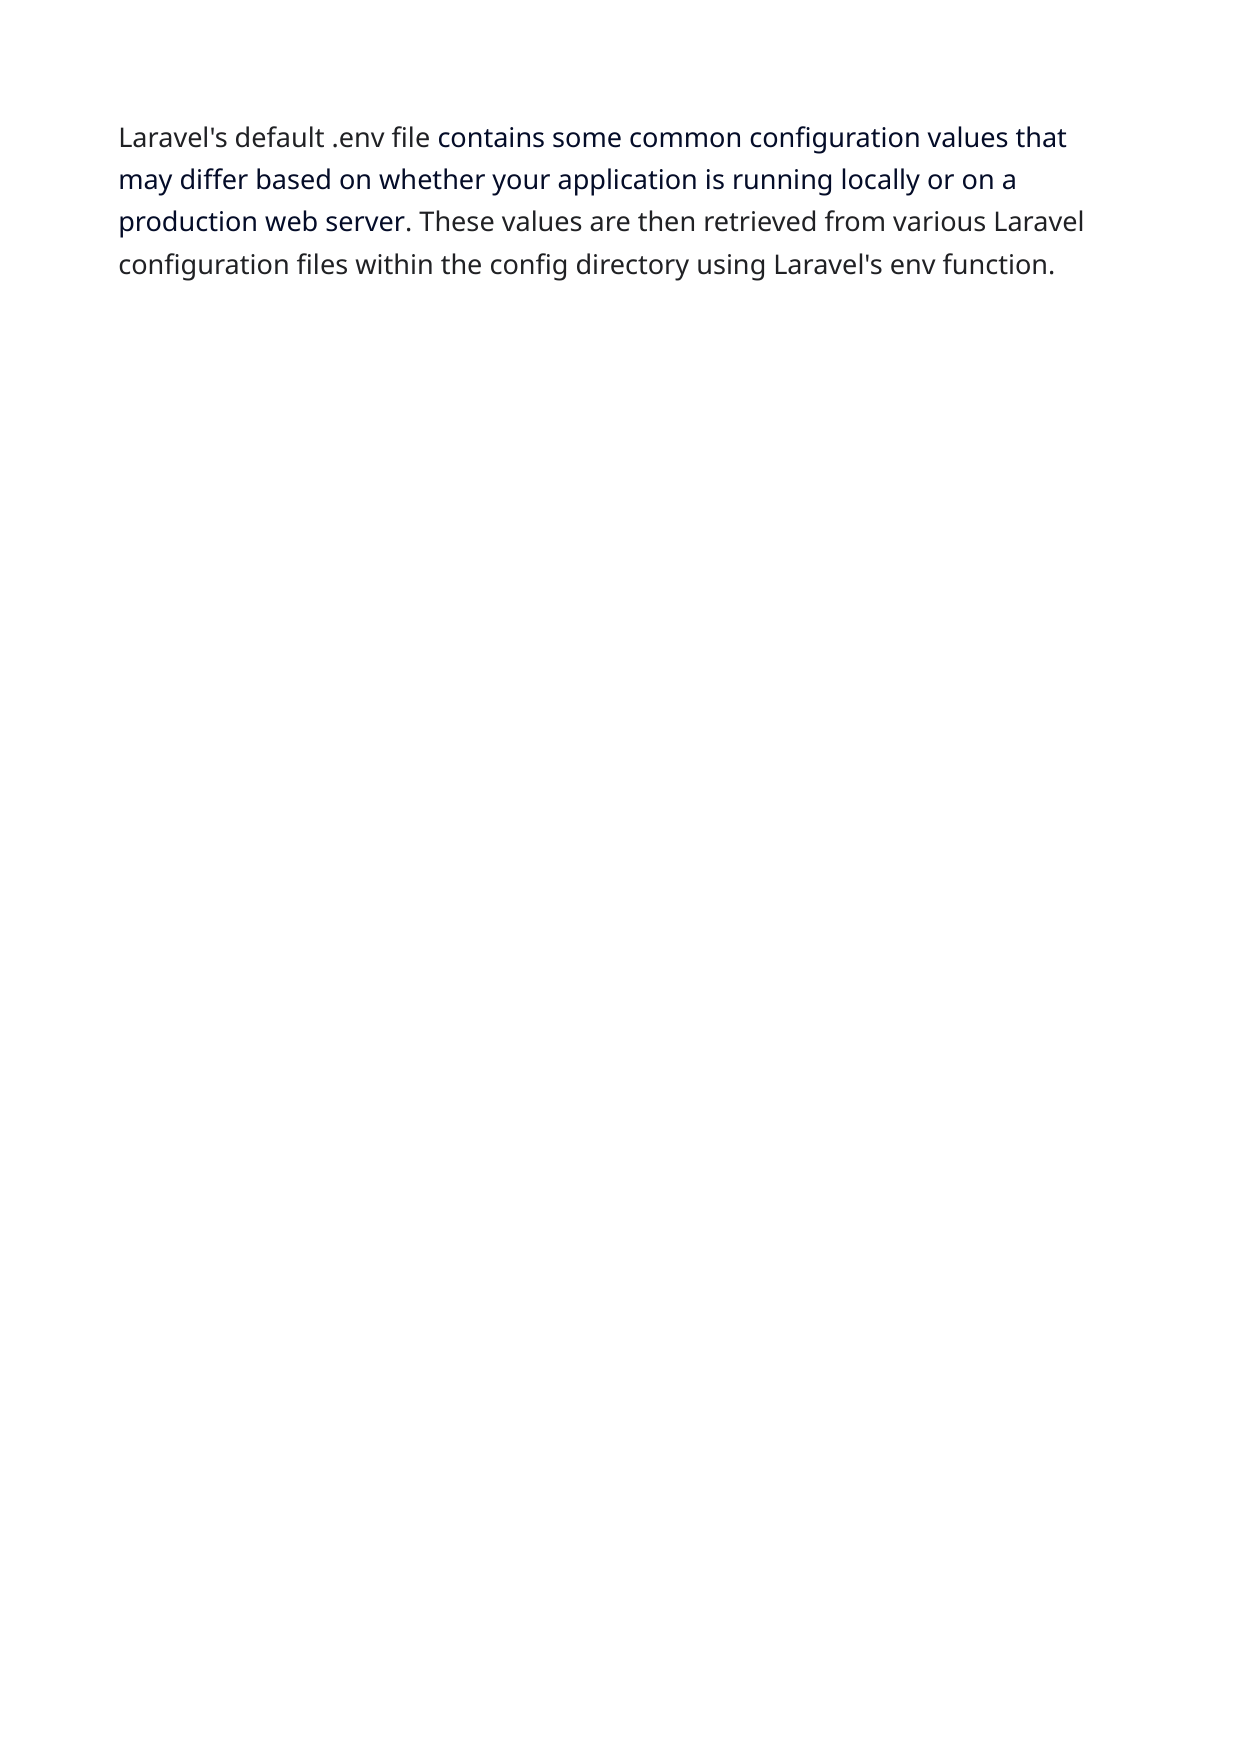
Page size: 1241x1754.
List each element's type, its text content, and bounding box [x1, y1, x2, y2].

text Laravel's default .env file contains some common configuration values that may differ based on whether your application is running locally or on a production web server. These values are then retrieved from various Laravel configuration files within the config directory using Laravel's env function. [118, 118, 1122, 282]
